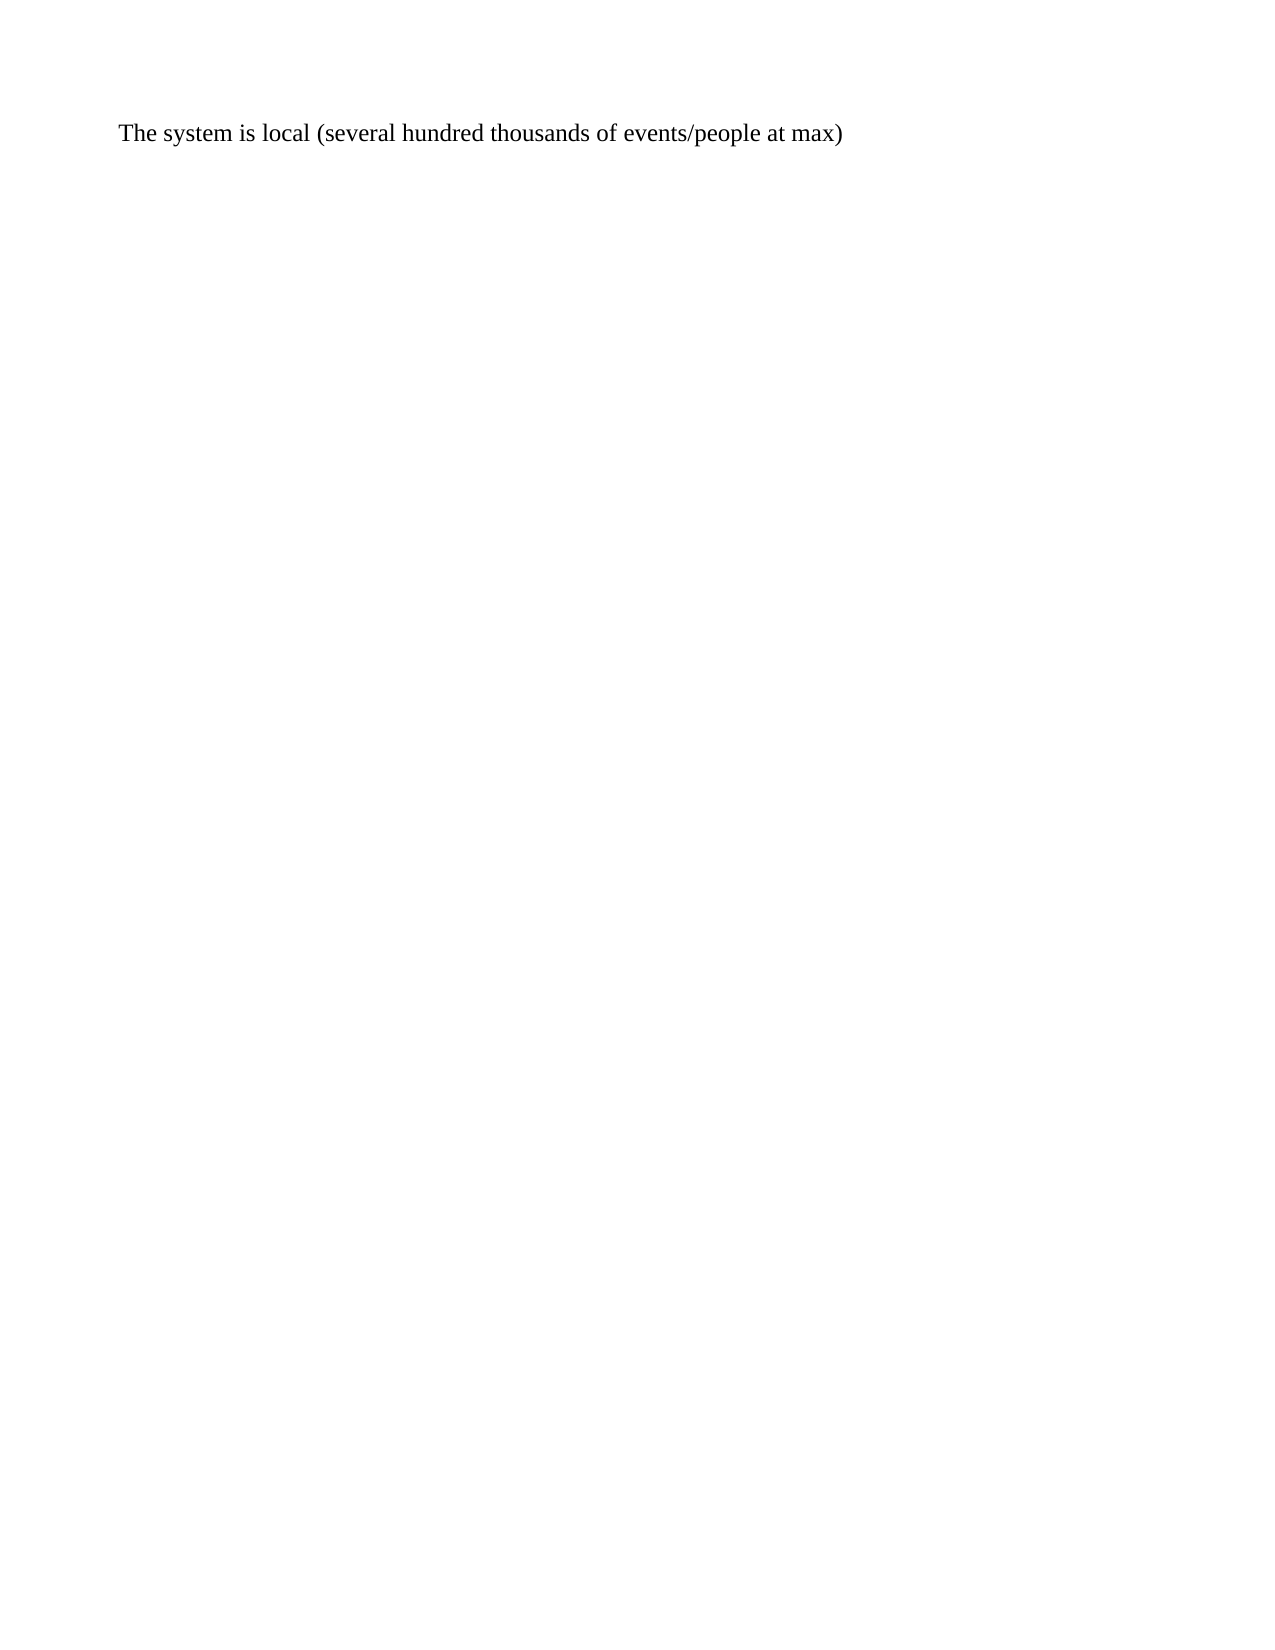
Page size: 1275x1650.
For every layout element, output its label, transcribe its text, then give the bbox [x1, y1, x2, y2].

text The system is local (several hundred thousands of events/people at max) [118, 118, 1157, 147]
